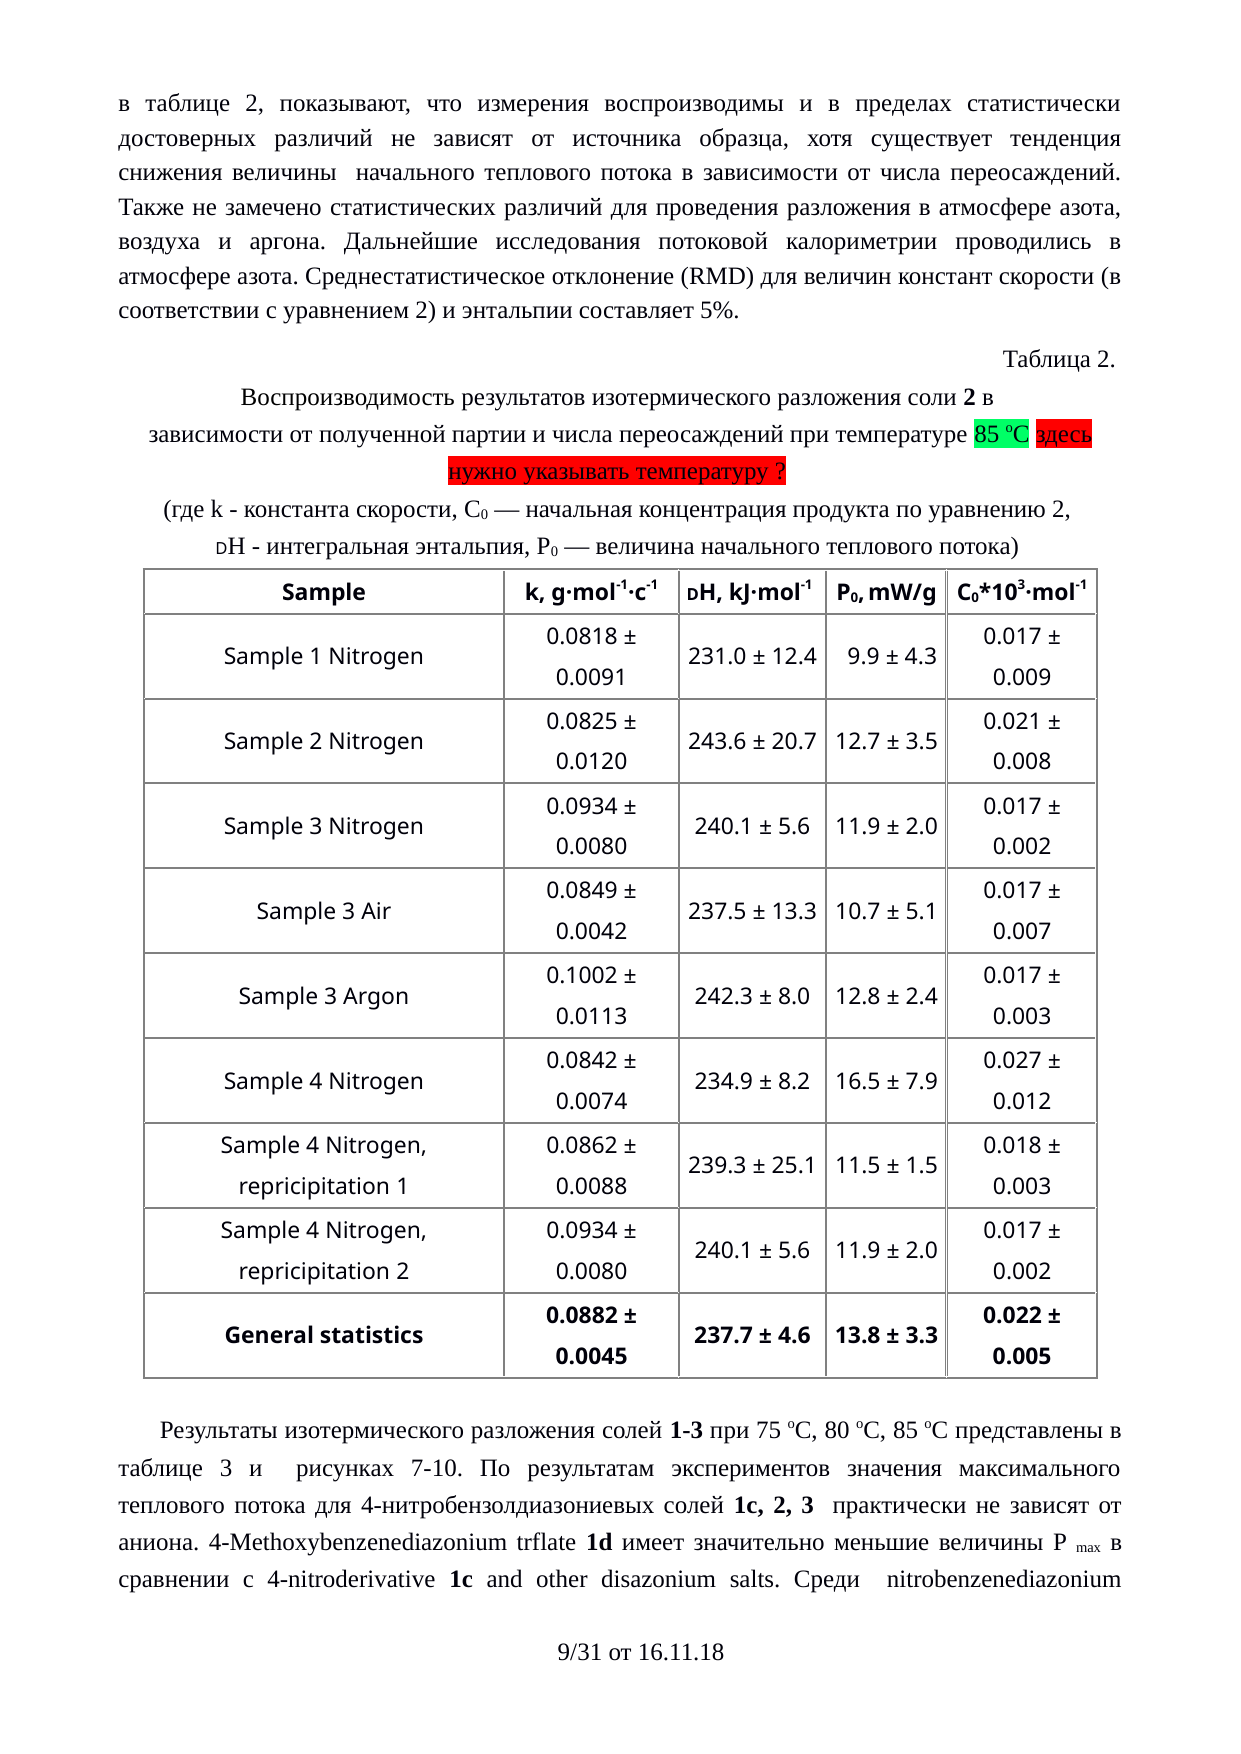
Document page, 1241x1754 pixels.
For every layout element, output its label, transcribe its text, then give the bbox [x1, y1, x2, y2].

table_cell 9.9 ± 4.3 [827, 615, 945, 697]
table_cell 0.027 ± 0.012 [948, 1037, 1096, 1122]
text Таблица 2. [118, 344, 1122, 373]
table_header P0, mW/g [827, 570, 945, 612]
text в таблице 2, показывают, что измерения воспроизводимы и в пределах статистически достоверных различий не зависят от источника образца, хотя существует тенденция снижения величины начального теплового потока в зависимости от числа переосаждений. Также не замечено статистических различий для проведения разложения в атмосфере азота, воздуха и аргона. Дальнейшие исследования потоковой калориметрии проводились в атмосфере азота. Среднестатистическое отклонение (RMD) для величин констант скорости (в соответствии с уравнением 2) и энтальпии составляет 5%. [118, 88, 1122, 324]
table_cell 0.018 ± 0.003 [948, 1122, 1096, 1207]
text зависимости от полученной партии и числа переосаждений при температуре 85 oС здесь нужно указывать температуру ? [118, 419, 1122, 485]
table_cell Sample 3 Nitrogen [145, 784, 503, 867]
table_cell 234.9 ± 8.2 [680, 1039, 825, 1122]
table_cell 0.017 ± 0.003 [948, 952, 1096, 1037]
table_cell 0.021 ± 0.008 [948, 698, 1096, 782]
table_cell Sample 1 Nitrogen [145, 615, 503, 697]
table_cell 11.9 ± 2.0 [827, 1209, 945, 1292]
table_cell 243.6 ± 20.7 [680, 700, 825, 782]
text (где k - константа скорости, С0 — начальная концентрация продукта по уравнению 2, [118, 494, 1122, 522]
table_cell 0.0825 ± 0.0120 [505, 700, 678, 782]
table_cell 12.8 ± 2.4 [827, 954, 945, 1037]
table_cell 240.1 ± 5.6 [680, 784, 825, 867]
table_cell 231.0 ± 12.4 [680, 615, 825, 697]
table_cell 239.3 ± 25.1 [680, 1124, 825, 1207]
table_cell 0.0882 ± 0.0045 [504, 1294, 678, 1377]
table_cell General statistics [145, 1294, 504, 1377]
table_cell Sample 3 Argon [145, 954, 503, 1037]
table_cell 0.022 ± 0.005 [946, 1292, 1096, 1377]
text Воспроизводимость результатов изотермического разложения соли 2 в [118, 382, 1122, 411]
table_cell 0.0862 ± 0.0088 [505, 1124, 678, 1207]
table_cell 0.0818 ± 0.0091 [505, 615, 678, 697]
table_cell 16.5 ± 7.9 [827, 1039, 945, 1122]
table_cell Sample 3 Air [145, 869, 503, 952]
table_cell 0.017 ± 0.007 [948, 867, 1096, 952]
table_cell 0.0842 ± 0.0074 [505, 1039, 678, 1122]
table_cell Sample 4 Nitrogen, repricipitation 2 [145, 1209, 503, 1292]
text DH - интегральная энтальпия, P0 — величина начального теплового потока) [118, 531, 1122, 560]
table_cell 0.017 ± 0.009 [948, 613, 1096, 697]
table_cell 10.7 ± 5.1 [827, 869, 945, 952]
table_header DH, kJ·mol-1 [680, 570, 825, 612]
table_cell 0.017 ± 0.002 [948, 782, 1096, 867]
table_cell Sample 4 Nitrogen [145, 1039, 503, 1122]
table_cell 0.0849 ± 0.0042 [505, 869, 678, 952]
table_cell 237.5 ± 13.3 [680, 869, 825, 952]
table_header C0*103·mol-1 [948, 570, 1096, 612]
table_header k, g·mol-1·с-1 [505, 570, 678, 612]
table_cell 0.0934 ± 0.0080 [505, 784, 678, 867]
table_cell 242.3 ± 8.0 [680, 954, 825, 1037]
table_cell Sample 2 Nitrogen [145, 700, 503, 782]
table_cell Sample 4 Nitrogen, repricipitation 1 [145, 1124, 503, 1207]
table_cell 0.1002 ± 0.0113 [505, 954, 678, 1037]
table_cell 240.1 ± 5.6 [680, 1209, 825, 1292]
table_cell 13.8 ± 3.3 [826, 1294, 946, 1377]
text Результаты изотермического разложения солей 1-3 при 75 оС, 80 оС, 85 оС представлены в таблице 3 и рисунках 7-10. По результатам экспериментов значения максимального теплового потока для 4-нитробензолдиазониевых солей 1c, 2, 3 практически не зависят от аниона. 4-Methoxybenzenediazonium trflate 1d имеет значительно меньшие величины P max в сравнении с 4-nitroderivative 1c and other disazonium salts. Среди nitrobenzenediazonium [118, 1415, 1122, 1593]
table_cell 0.0934 ± 0.0080 [505, 1209, 678, 1292]
table_cell 237.7 ± 4.6 [678, 1294, 826, 1377]
table_cell 11.5 ± 1.5 [827, 1124, 945, 1207]
table_cell 0.017 ± 0.002 [948, 1207, 1096, 1292]
table_header Sample [145, 570, 503, 612]
table_cell 12.7 ± 3.5 [827, 700, 945, 782]
table_cell 11.9 ± 2.0 [827, 784, 945, 867]
